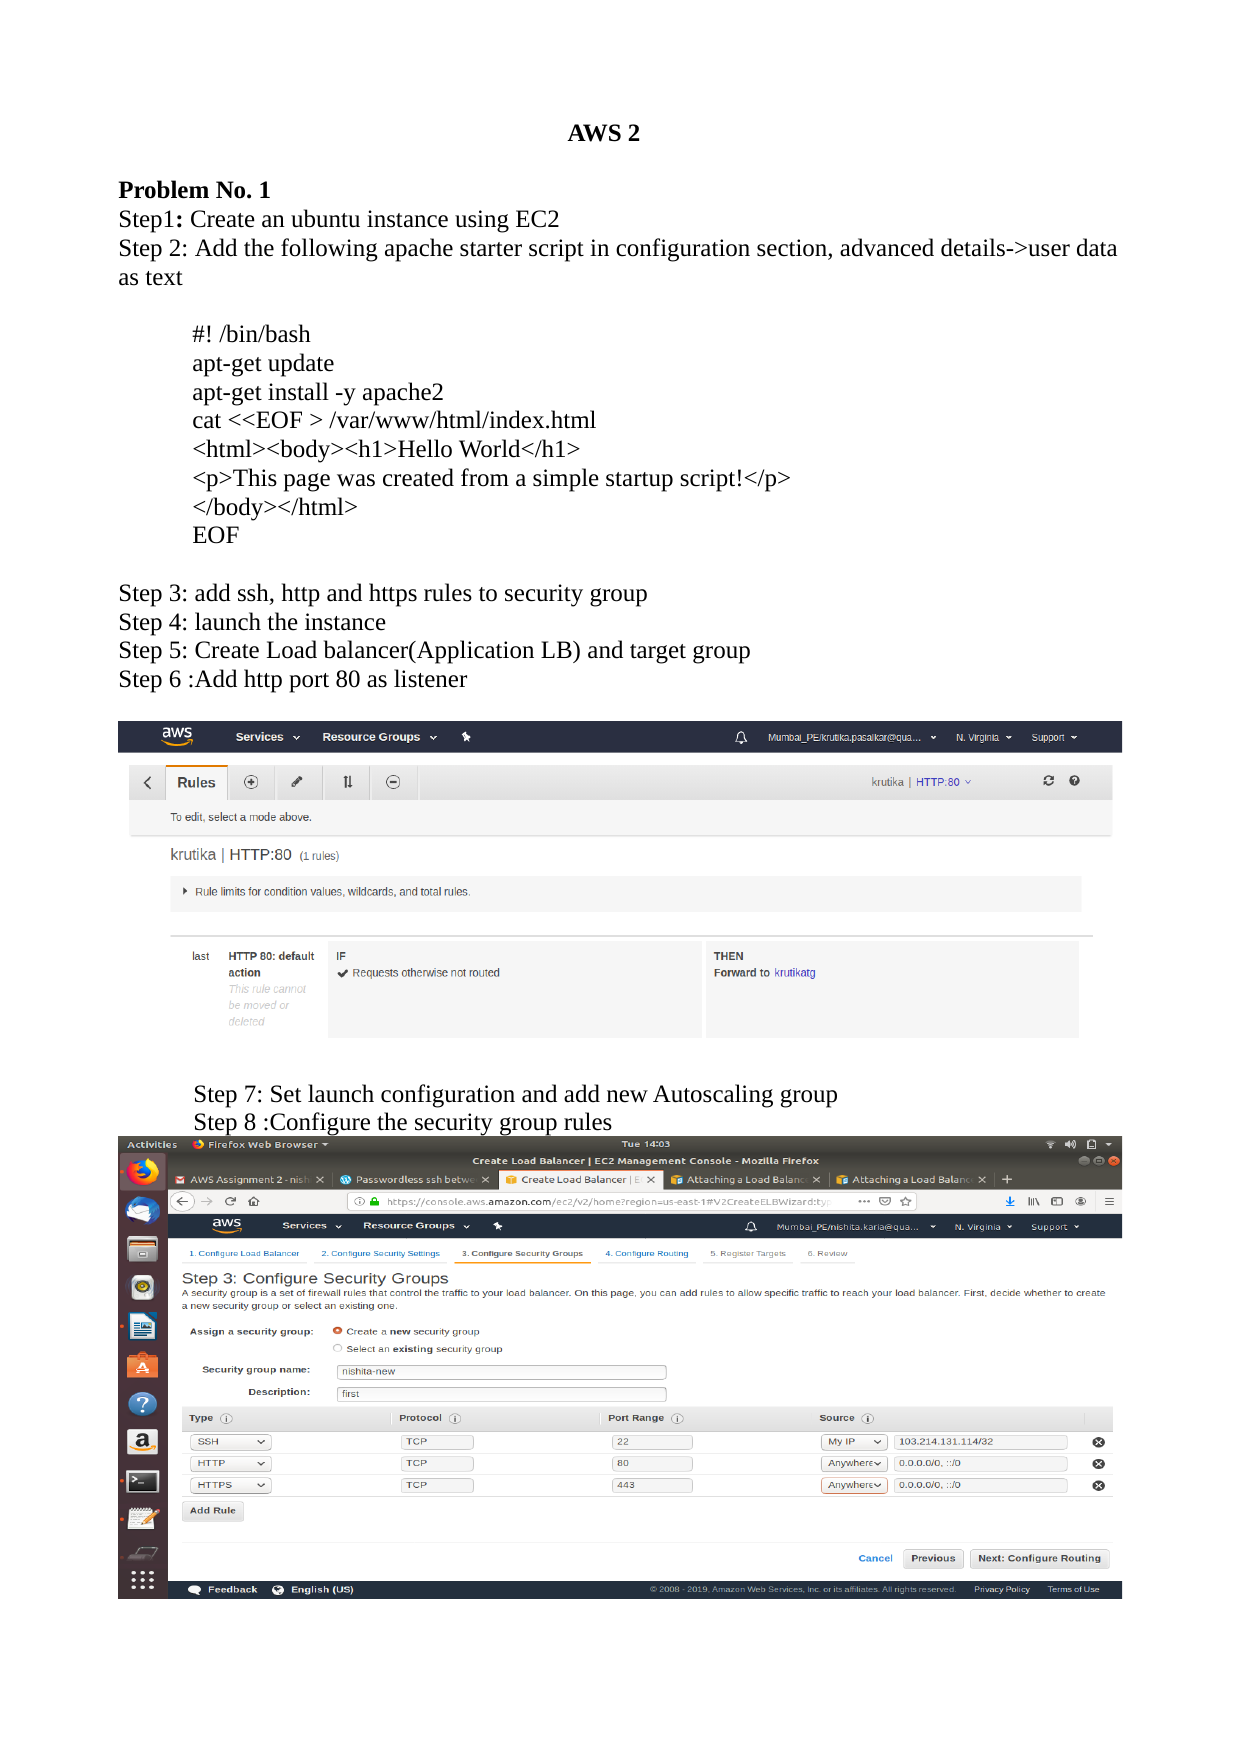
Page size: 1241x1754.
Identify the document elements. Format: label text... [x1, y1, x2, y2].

picture [118, 721, 1123, 1050]
list Step 8 :Configure the security group rules [156, 1107, 1122, 1136]
text Step 5: Create Load balancer(Application LB) and target group [118, 636, 1122, 664]
text AWS 2 [118, 118, 1122, 147]
text Problem No. 1 [118, 176, 1122, 204]
text Step 4: launch the instance [118, 607, 1122, 636]
text Step 2: Add the following apache starter script in configuration section, advanced details->user data as text [118, 233, 1122, 291]
text Step 6 :Add http port 80 as listener [118, 664, 1122, 693]
text Step 3: add ssh, http and https rules to security group [118, 578, 1122, 607]
list Step 7: Set launch configuration and add new Autoscaling group [156, 1079, 1122, 1107]
picture [118, 1136, 1123, 1599]
text Step1: Create an ubuntu instance using EC2 [118, 204, 1122, 233]
text #! /bin/bash apt-get update apt-get install -y apache2 cat <<EOF > /var/www/html/index.html <html><body><h1>Hello World</h1> <p>This page was created from a simple startup script!</p> </body></html> EOF [192, 319, 1122, 549]
